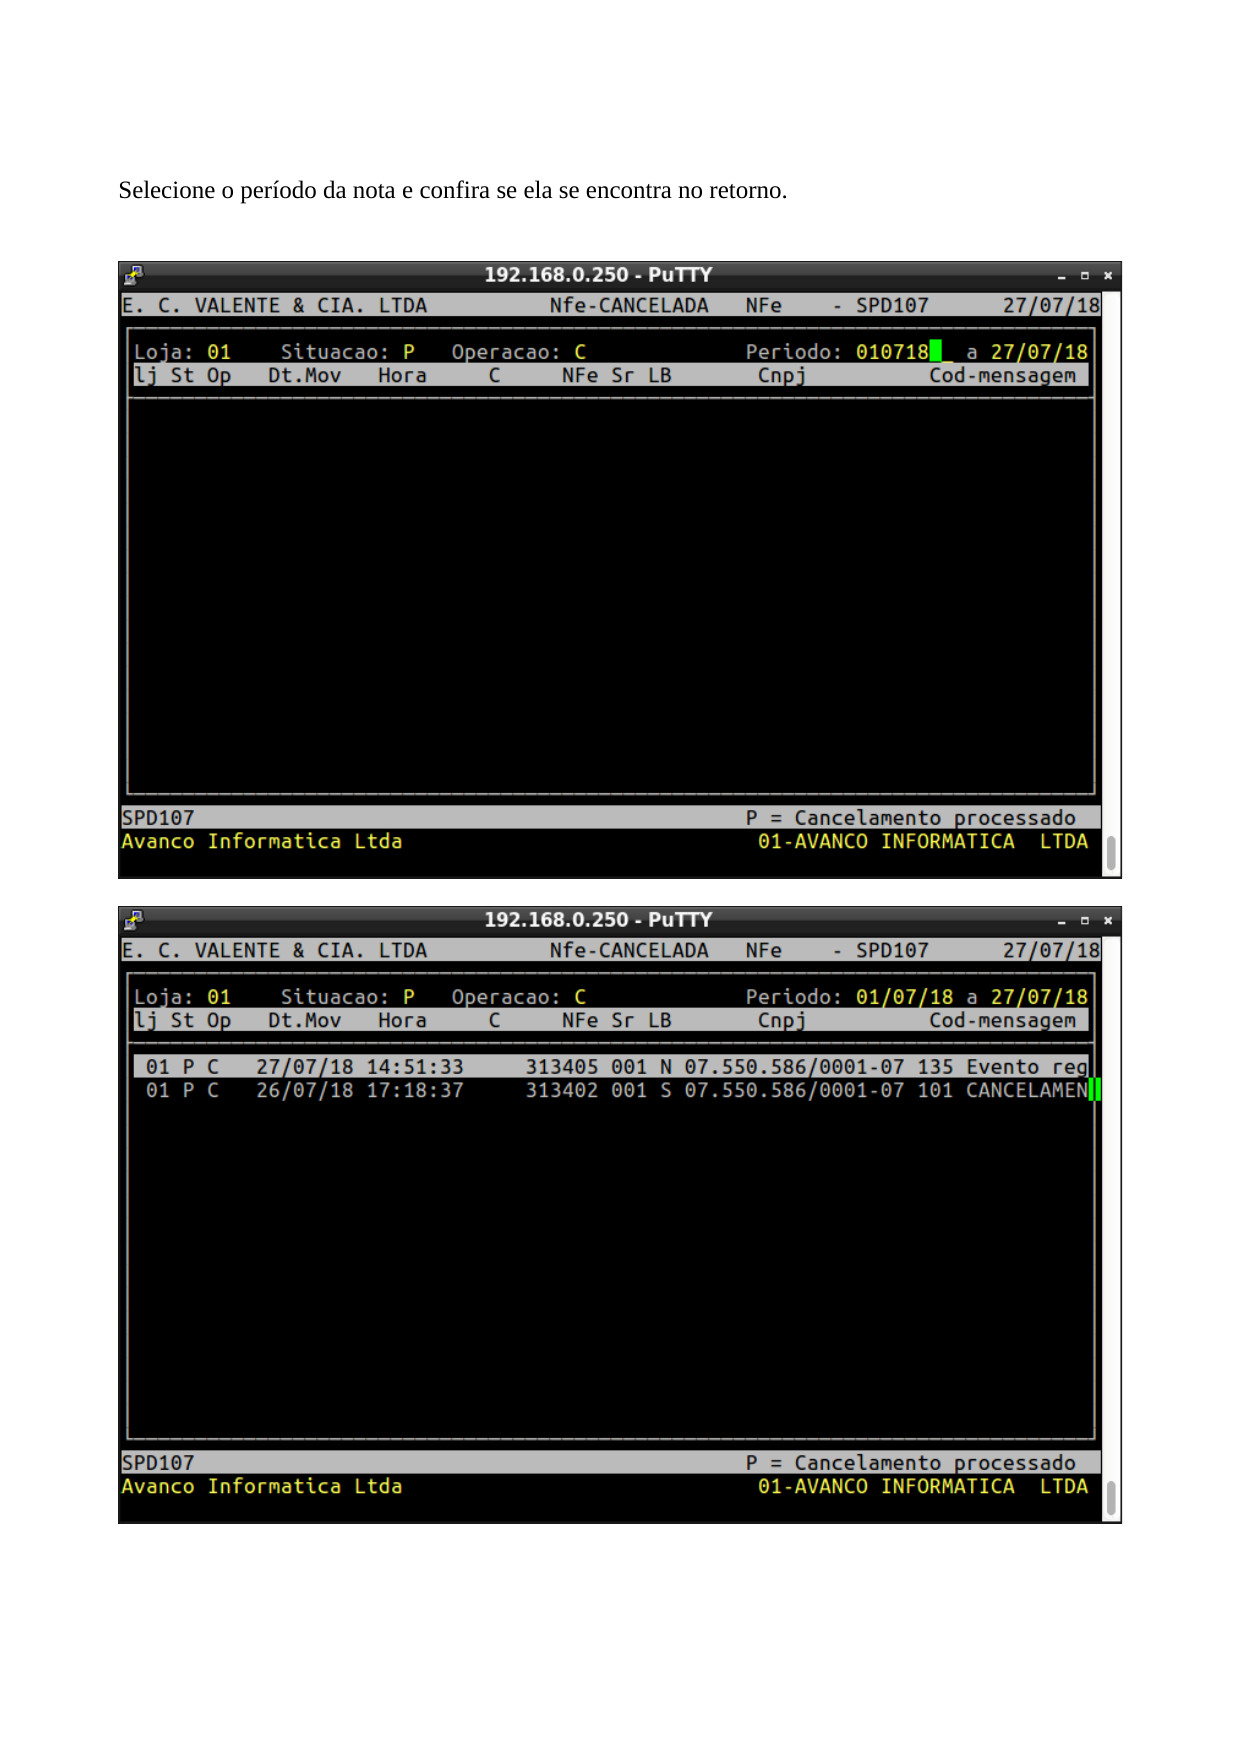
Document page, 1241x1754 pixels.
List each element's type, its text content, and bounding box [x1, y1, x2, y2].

text Selecione o período da nota e confira se ela se encontra no retorno. [118, 176, 1122, 204]
picture [118, 906, 1123, 1524]
picture [118, 261, 1123, 879]
